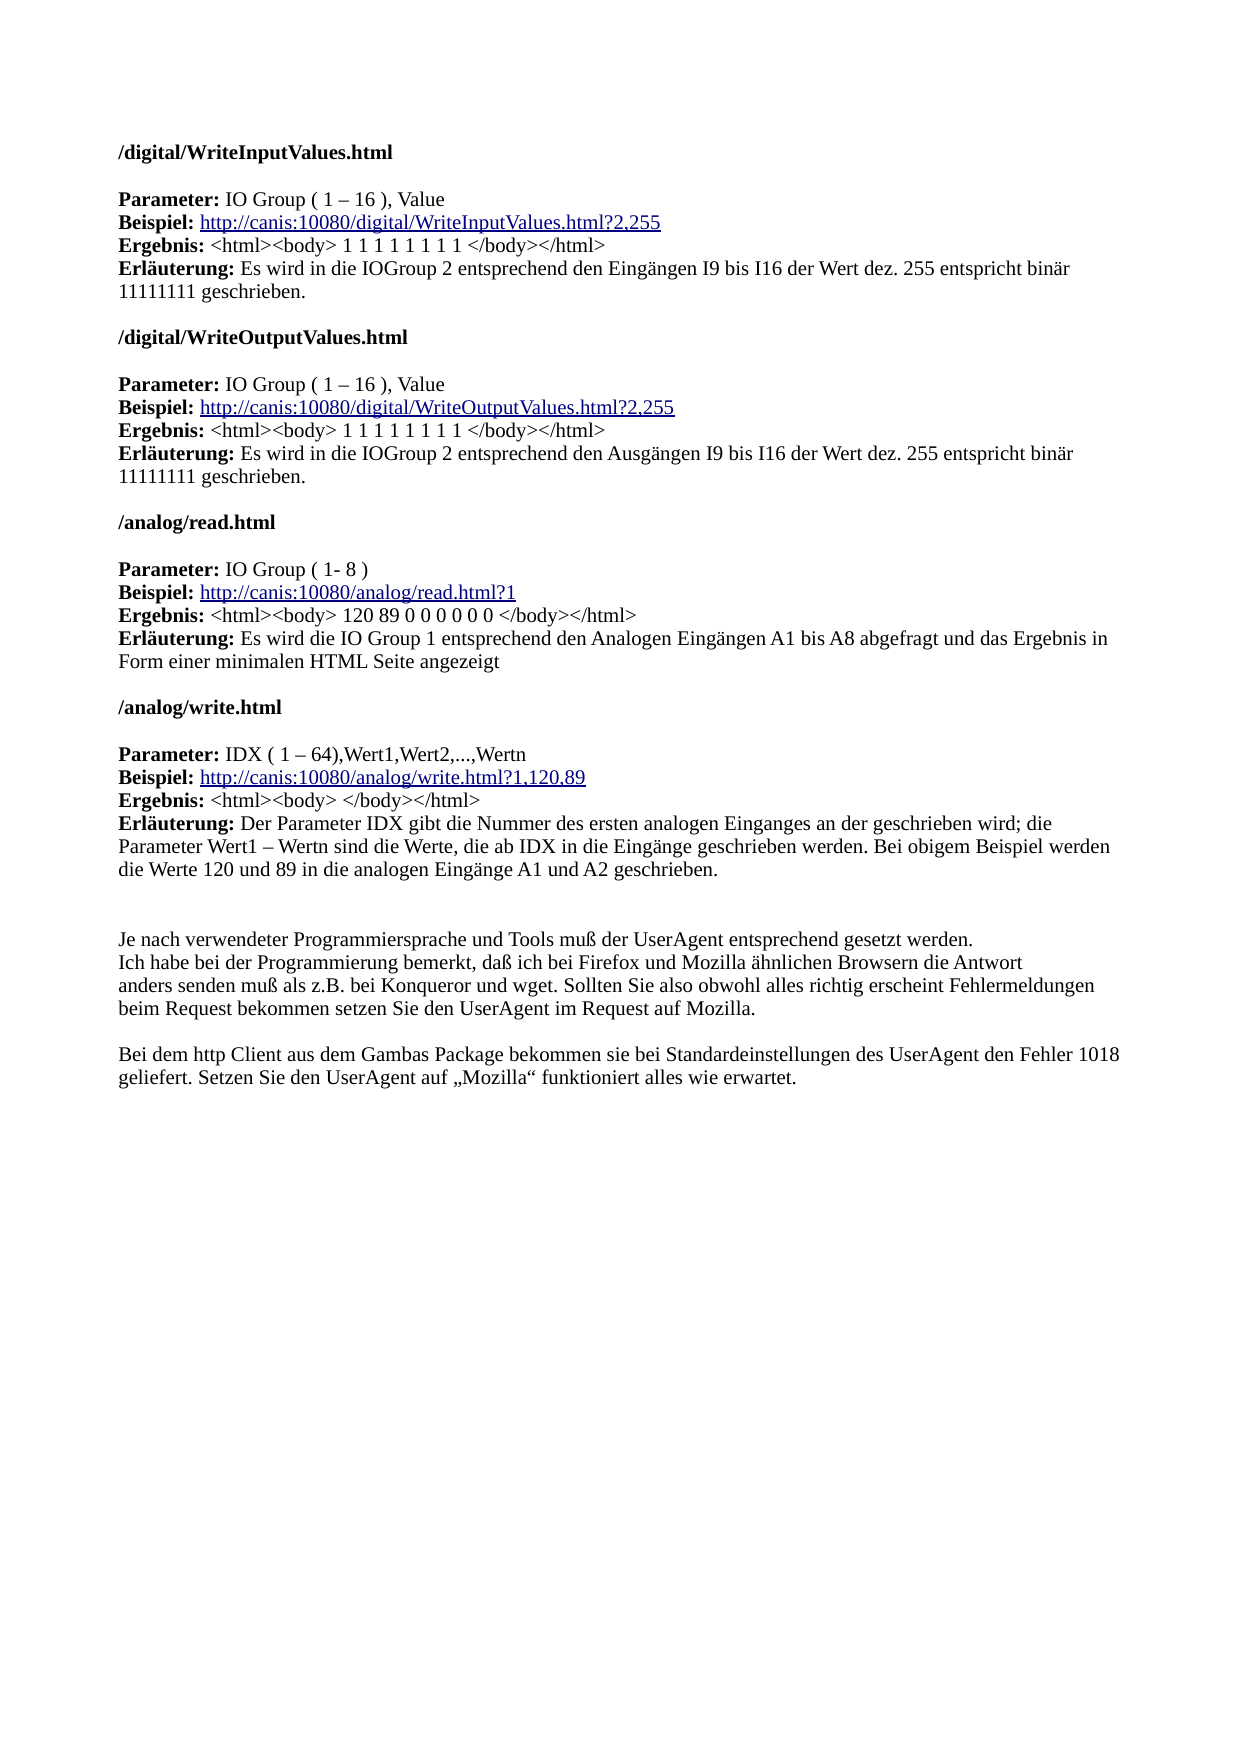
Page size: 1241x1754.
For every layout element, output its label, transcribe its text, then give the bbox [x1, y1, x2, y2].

text Ergebnis: <html><body> </body></html> [118, 789, 1122, 812]
text Je nach verwendeter Programmiersprache und Tools muß der UserAgent entsprechend gesetzt werden. [118, 927, 1122, 951]
text /analog/write.html [118, 696, 1122, 719]
text Erläuterung: Es wird in die IOGroup 2 entsprechend den Ausgängen I9 bis I16 der Wert dez. 255 entspricht binär 11111111 geschrieben. [118, 442, 1122, 488]
text /analog/read.html [118, 511, 1122, 534]
text Beispiel: http://canis:10080/digital/WriteInputValues.html?2,255 [118, 211, 1122, 234]
text Parameter: IDX ( 1 – 64),Wert1,Wert2,...,Wertn [118, 742, 1122, 766]
text Ergebnis: <html><body> 120 89 0 0 0 0 0 0 </body></html> [118, 604, 1122, 627]
text Erläuterung: Es wird in die IOGroup 2 entsprechend den Eingängen I9 bis I16 der Wert dez. 255 entspricht binär 11111111 geschrieben. [118, 257, 1122, 303]
text Parameter: IO Group ( 1 – 16 ), Value [118, 372, 1122, 396]
text Beispiel: http://canis:10080/digital/WriteOutputValues.html?2,255 [118, 396, 1122, 419]
text Erläuterung: Es wird die IO Group 1 entsprechend den Analogen Eingängen A1 bis A8 abgefragt und das Ergebnis in Form einer minimalen HTML Seite angezeigt [118, 627, 1122, 673]
text /digital/WriteInputValues.html [118, 141, 1122, 164]
text Beispiel: http://canis:10080/analog/write.html?1,120,89 [118, 766, 1122, 789]
text Beispiel: http://canis:10080/analog/read.html?1 [118, 581, 1122, 604]
text Ergebnis: <html><body> 1 1 1 1 1 1 1 1 </body></html> [118, 234, 1122, 257]
text Ich habe bei der Programmierung bemerkt, daß ich bei Firefox und Mozilla ähnlichen Browsern die Antwort [118, 951, 1122, 974]
text Parameter: IO Group ( 1 – 16 ), Value [118, 187, 1122, 211]
text Ergebnis: <html><body> 1 1 1 1 1 1 1 1 </body></html> [118, 419, 1122, 442]
text /digital/WriteOutputValues.html [118, 326, 1122, 349]
text geliefert. Setzen Sie den UserAgent auf „Mozilla“ funktioniert alles wie erwartet. [118, 1066, 1122, 1089]
text anders senden muß als z.B. bei Konqueror und wget. Sollten Sie also obwohl alles richtig erscheint Fehlermeldungen [118, 974, 1122, 997]
text Parameter: IO Group ( 1- 8 ) [118, 557, 1122, 581]
text Erläuterung: Der Parameter IDX gibt die Nummer des ersten analogen Einganges an der geschrieben wird; die Parameter Wert1 – Wertn sind die Werte, die ab IDX in die Eingänge geschrieben werden. Bei obigem Beispiel werden die Werte 120 und 89 in die analogen Eingänge A1 und A2 geschrieben. [118, 812, 1122, 881]
text beim Request bekommen setzen Sie den UserAgent im Request auf Mozilla. [118, 997, 1122, 1020]
text Bei dem http Client aus dem Gambas Package bekommen sie bei Standardeinstellungen des UserAgent den Fehler 1018 [118, 1043, 1122, 1066]
